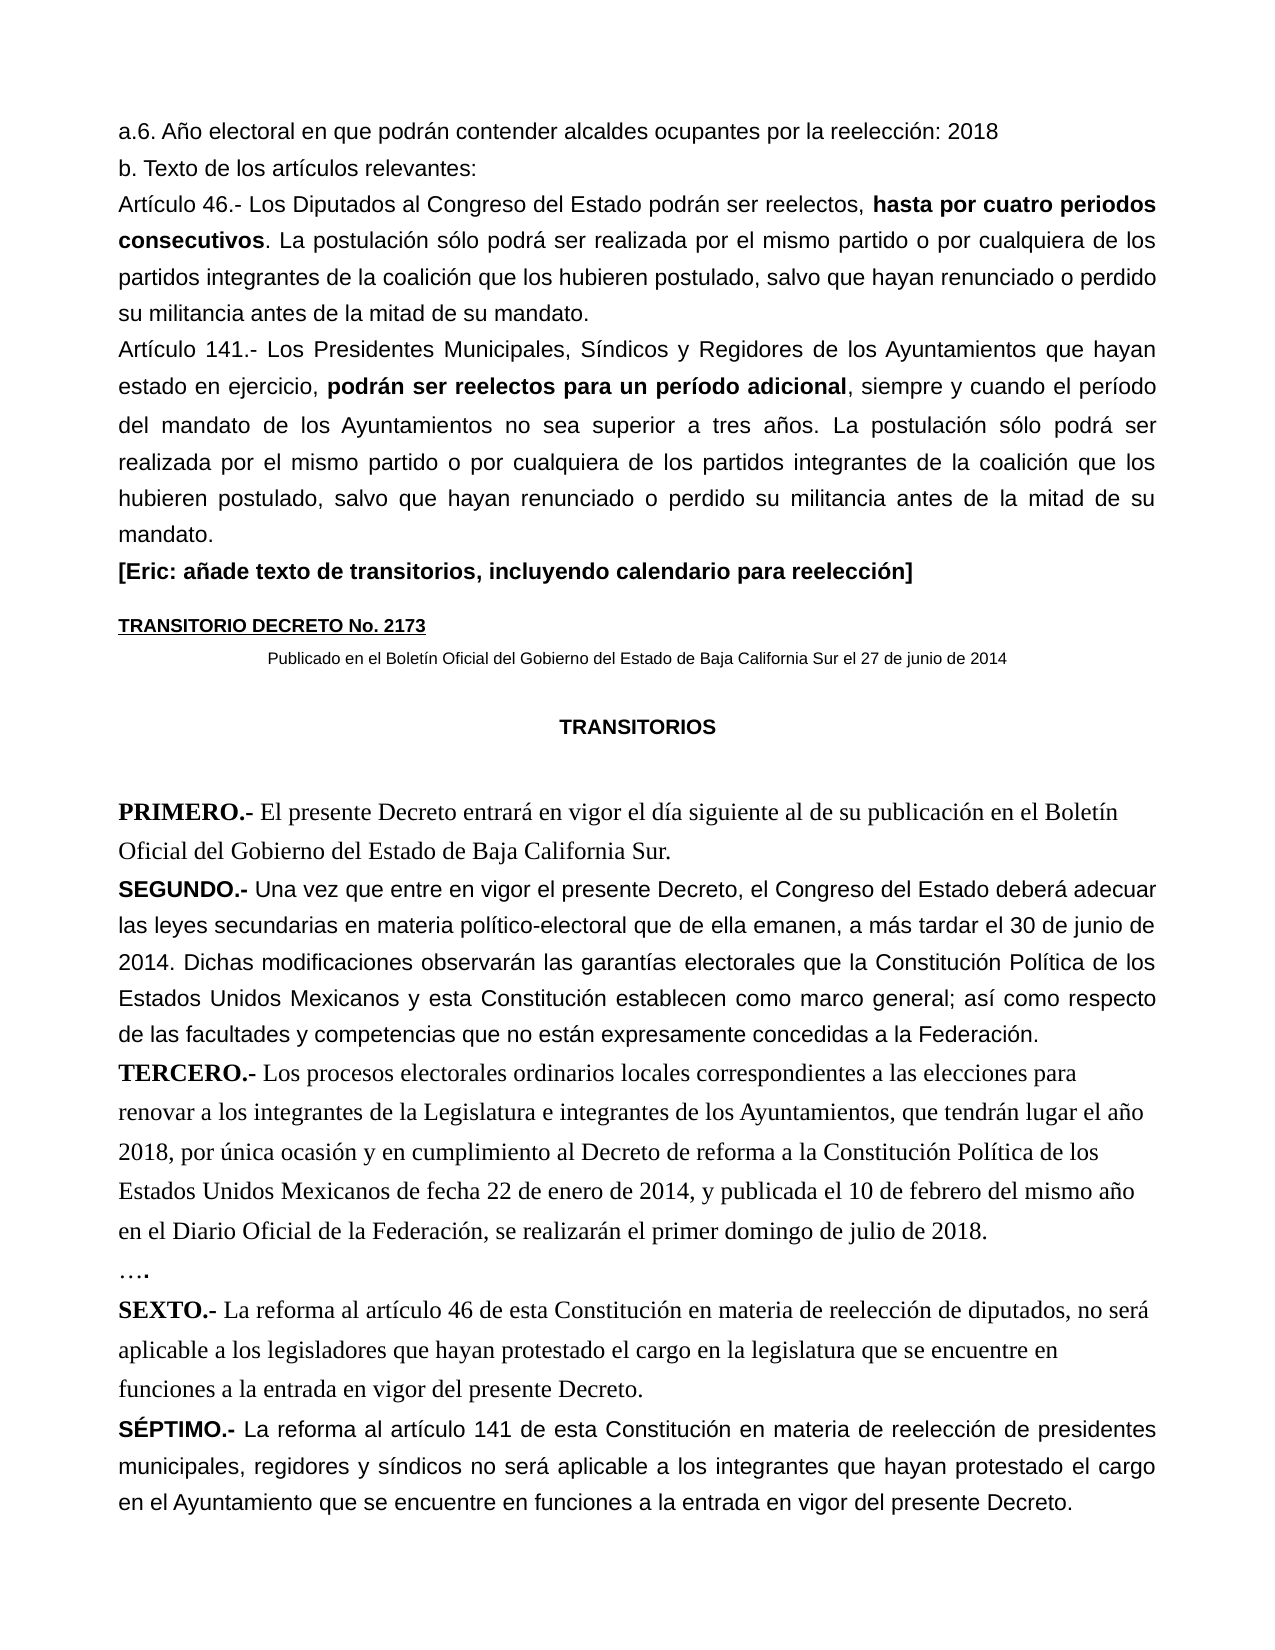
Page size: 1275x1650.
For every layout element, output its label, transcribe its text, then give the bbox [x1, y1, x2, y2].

text Artículo 141.- Los Presidentes Municipales, Síndicos y Regidores de los Ayuntamientos que hayan estado en ejercicio, podrán ser reelectos para un período adicional, siempre y cuando el período del mandato de los Ayuntamientos no sea superior a tres años. La postulación sólo podrá ser realizada por el mismo partido o por cualquiera de los partidos integrantes de la coalición que los hubieren postulado, salvo que hayan renunciado o perdido su militancia antes de la mitad de su mandato. [118, 336, 1157, 548]
text TERCERO.- Los procesos electorales ordinarios locales correspondientes a las elecciones para renovar a los integrantes de la Legislatura e integrantes de los Ayuntamientos, que tendrán lugar el año 2018, por única ocasión y en cumplimiento al Decreto de reforma a la Constitución Política de los Estados Unidos Mexicanos de fecha 22 de enero de 2014, y publicada el 10 de febrero del mismo año en el Diario Oficial de la Federación, se realizarán el primer domingo de julio de 2018. [118, 1058, 1157, 1245]
text Artículo 46.- Los Diputados al Congreso del Estado podrán ser reelectos, hasta por cuatro periodos consecutivos. La postulación sólo podrá ser realizada por el mismo partido o por cualquiera de los partidos integrantes de la coalición que los hubieren postulado, salvo que hayan renunciado o perdido su militancia antes de la mitad de su mandato. [118, 191, 1157, 326]
text SÉPTIMO.- La reforma al artículo 141 de esta Constitución en materia de reelección de presidentes municipales, regidores y síndicos no será aplicable a los integrantes que hayan protestado el cargo en el Ayuntamiento que se encuentre en funciones a la entrada en vigor del presente Decreto. [118, 1414, 1157, 1515]
text SEXTO.- La reforma al artículo 46 de esta Constitución en materia de reelección de diputados, no será aplicable a los legisladores que hayan protestado el cargo en la legislatura que se encuentre en funciones a la entrada en vigor del presente Decreto. [118, 1295, 1157, 1403]
subtitle TRANSITORIO DECRETO No. 2173 [118, 615, 1157, 636]
text …. [118, 1256, 1157, 1284]
text Publicado en el Boletín Oficial del Gobierno del Estado de Baja California Sur el 27 de junio de 2014 [118, 649, 1157, 668]
text TRANSITORIOS [118, 714, 1157, 738]
text SEGUNDO.- Una vez que entre en vigor el presente Decreto, el Congreso del Estado deberá adecuar las leyes secundarias en materia político-electoral que de ella emanen, a más tardar el 30 de junio de 2014. Dichas modificaciones observarán las garantías electorales que la Constitución Política de los Estados Unidos Mexicanos y esta Constitución establecen como marco general; así como respecto de las facultades y competencias que no están expresamente concedidas a la Federación. [118, 876, 1157, 1048]
text [Eric: añade texto de transitorios, incluyendo calendario para reelección] [118, 558, 1157, 584]
text a.6. Año electoral en que podrán contender alcaldes ocupantes por la reelección: 2018 [118, 118, 1157, 144]
text b. Texto de los artículos relevantes: [118, 154, 1157, 181]
text PRIMERO.- El presente Decreto entrará en vigor el día siguiente al de su publicación en el Boletín Oficial del Gobierno del Estado de Baja California Sur. [118, 797, 1157, 865]
